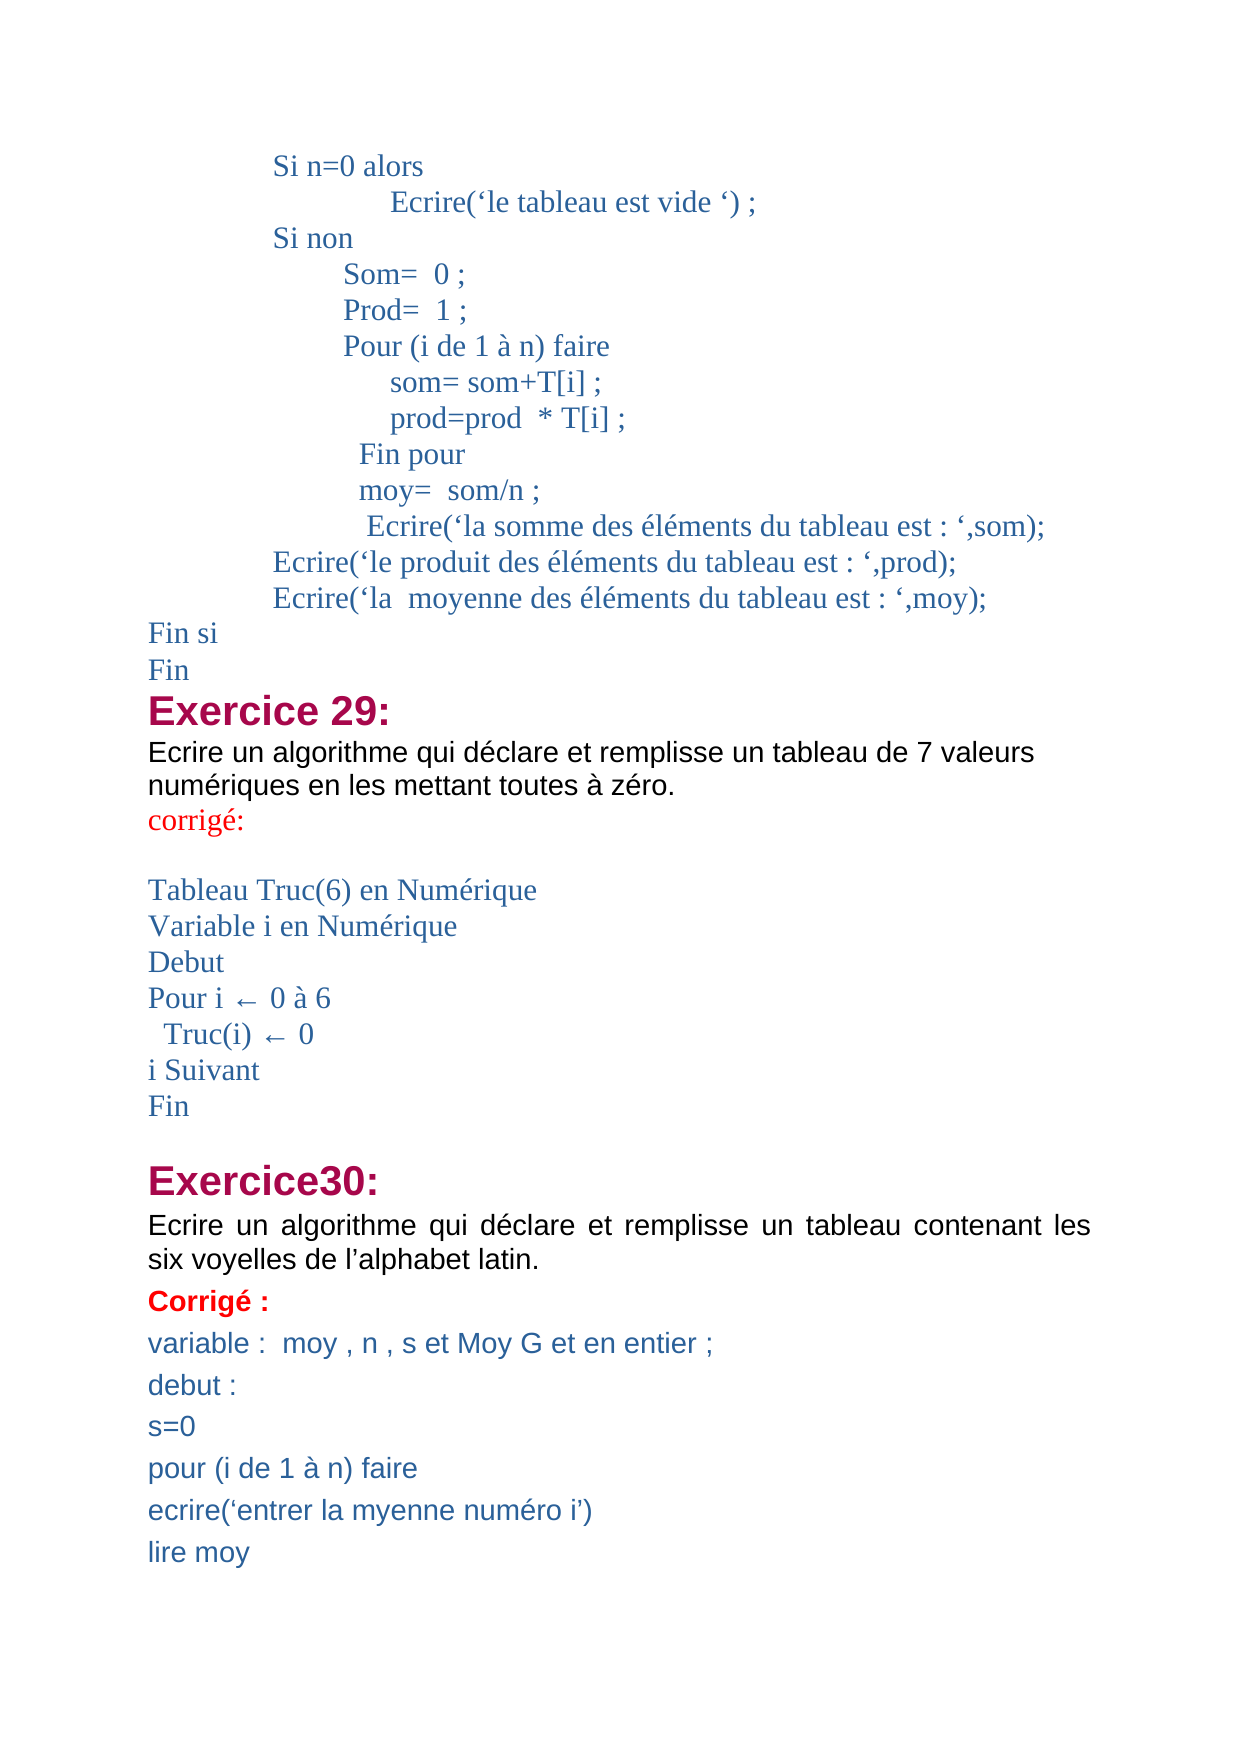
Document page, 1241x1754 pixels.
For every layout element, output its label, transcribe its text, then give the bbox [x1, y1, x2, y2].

text Ecrire un algorithme qui déclare et remplisse un tableau contenant les six voyelles de l’alphabet latin. [148, 1208, 1093, 1275]
text corrigé: [148, 802, 1093, 838]
text s=0 [148, 1409, 1093, 1443]
text Tableau Truc(6) en Numérique Variable i en Numérique Debut Pour i ← 0 à 6 Truc(i) ← 0 i Suivant Fin [148, 871, 1093, 1123]
text Exercice30: [148, 1156, 1093, 1204]
text Exercice 29: [148, 687, 1093, 734]
text Ecrire un algorithme qui déclare et remplisse un tableau de 7 valeurs numériques en les mettant toutes à zéro. [148, 734, 1093, 802]
text ecrire(‘entrer la myenne numéro i’) [148, 1493, 1093, 1527]
text Si n=0 alors Ecrire(‘le tableau est vide ‘) ; Si non Som= 0 ; Prod= 1 ; Pour (i de 1 à n) faire som= som+T[i] ; prod=prod * T[i] ; Fin pour moy= som/n ; Ecrire(‘la somme des éléments du tableau est : ‘,som); Ecrire(‘le produit des éléments du tableau est : ‘,prod); Ecrire(‘la moyenne des éléments du tableau est : ‘,moy); Fin si Fin [148, 148, 1093, 687]
text debut : [148, 1367, 1093, 1401]
text pour (i de 1 à n) faire [148, 1451, 1093, 1485]
text variable : moy , n , s et Moy G et en entier ; [148, 1326, 1093, 1359]
text Corrigé : [148, 1284, 1093, 1317]
text lire moy [148, 1535, 1093, 1568]
